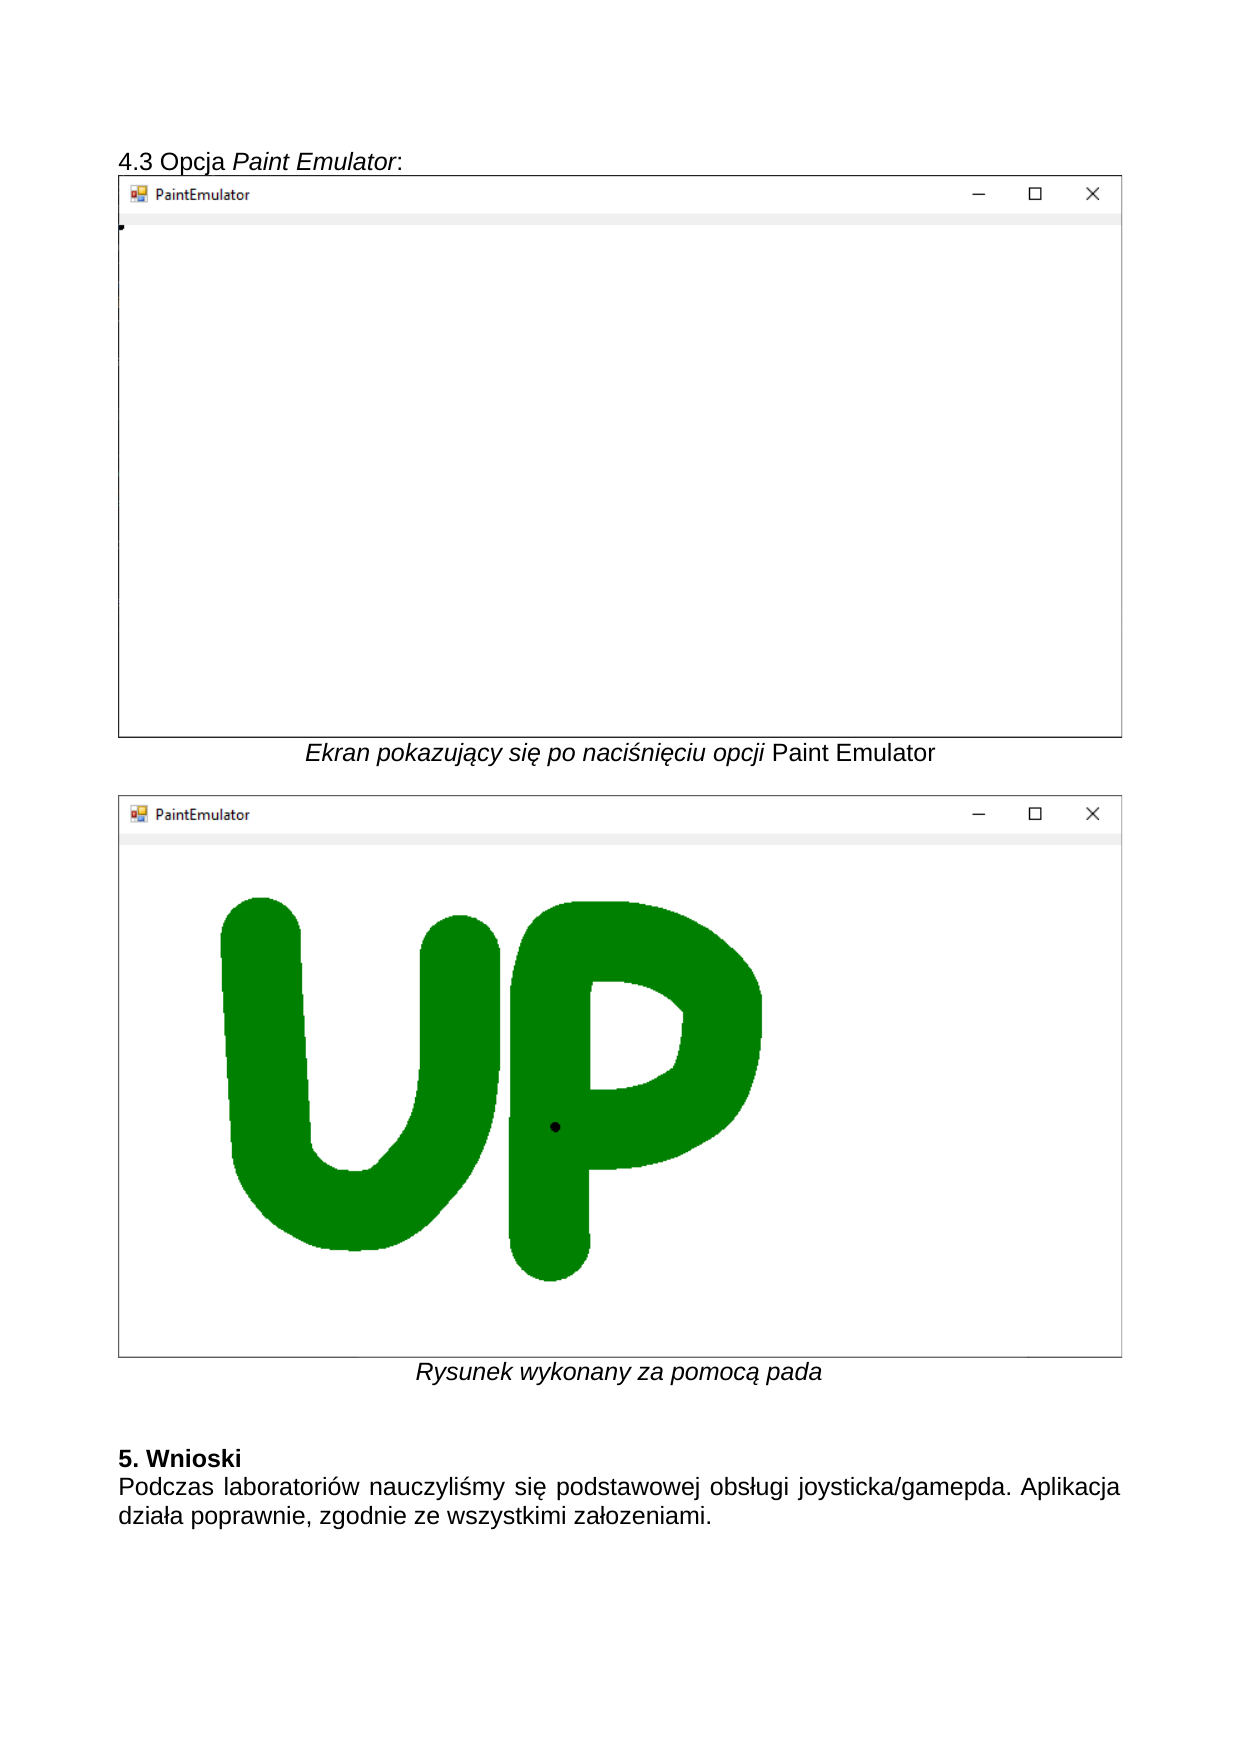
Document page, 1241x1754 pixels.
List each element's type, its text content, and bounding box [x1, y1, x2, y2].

text Ekran pokazujący się po naciśnięciu opcji Paint Emulator [118, 738, 1122, 766]
picture [118, 175, 1123, 738]
picture [118, 795, 1123, 1358]
text 5. Wnioski [118, 1443, 1122, 1472]
text Rysunek wykonany za pomocą pada [118, 1358, 1122, 1386]
text 4.3 Opcja Paint Emulator: [118, 147, 1122, 175]
text Podczas laboratoriów nauczyliśmy się podstawowej obsługi joysticka/gamepda. Aplikacja działa poprawnie, zgodnie ze wszystkimi załozeniami. [118, 1472, 1122, 1530]
